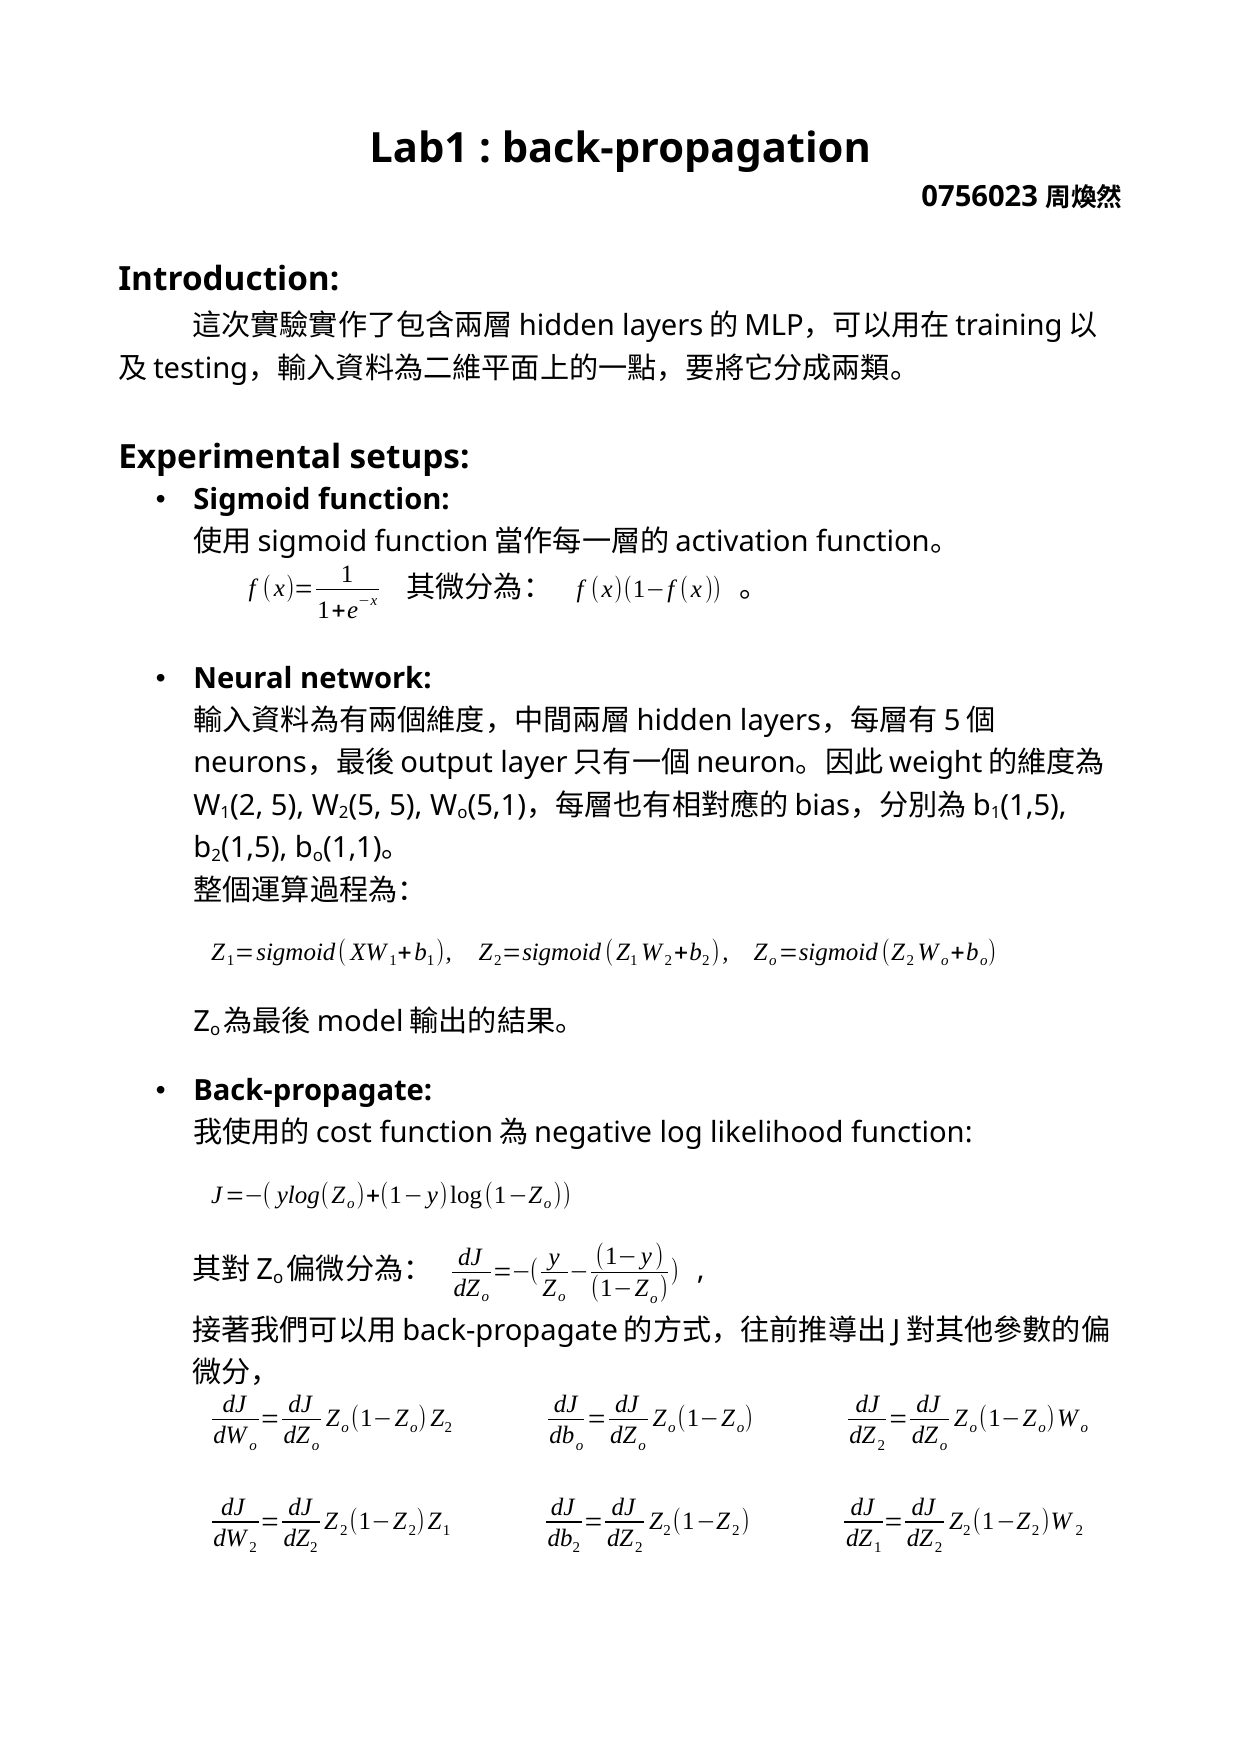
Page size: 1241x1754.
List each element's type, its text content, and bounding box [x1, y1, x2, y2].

list Back-propagate: [156, 1069, 1122, 1109]
text 0756023 周煥然 [118, 175, 1122, 214]
text 這次實驗實作了包含兩層hidden layers的MLP，可以用在training以及testing，輸入資料為二維平面上的一點，要將它分成兩類。 [118, 300, 1122, 387]
text Experimental setups: [118, 433, 1122, 478]
list 我使用的cost function為negative log likelihood function: [156, 1109, 1122, 1151]
list 其微分為： 。 [193, 560, 1122, 623]
text Lab1 : back-propagation [118, 118, 1122, 175]
text 其對Zo偏微分為：, [118, 1241, 1122, 1306]
text 接著我們可以用back-propagate的方式，往前推導出J對其他參數的偏 微分， [118, 1306, 1122, 1391]
list 使用sigmoid function當作每一層的activation function。 [156, 518, 1122, 560]
list 整個運算過程為： [156, 866, 1122, 908]
text Introduction: [118, 254, 1122, 300]
list Sigmoid function: [156, 478, 1122, 518]
list Zo為最後model輸出的結果。 [156, 998, 1122, 1040]
list Neural network: [156, 657, 1122, 697]
list 輸入資料為有兩個維度，中間兩層hidden layers，每層有5個neurons，最後output layer只有一個neuron。因此weight的維度為W1(2, 5), W2(5, 5), Wo(5,1)，每層也有相對應的bias，分別為b1(1,5), b2(1,5), bo(1,1)。 [156, 697, 1122, 866]
